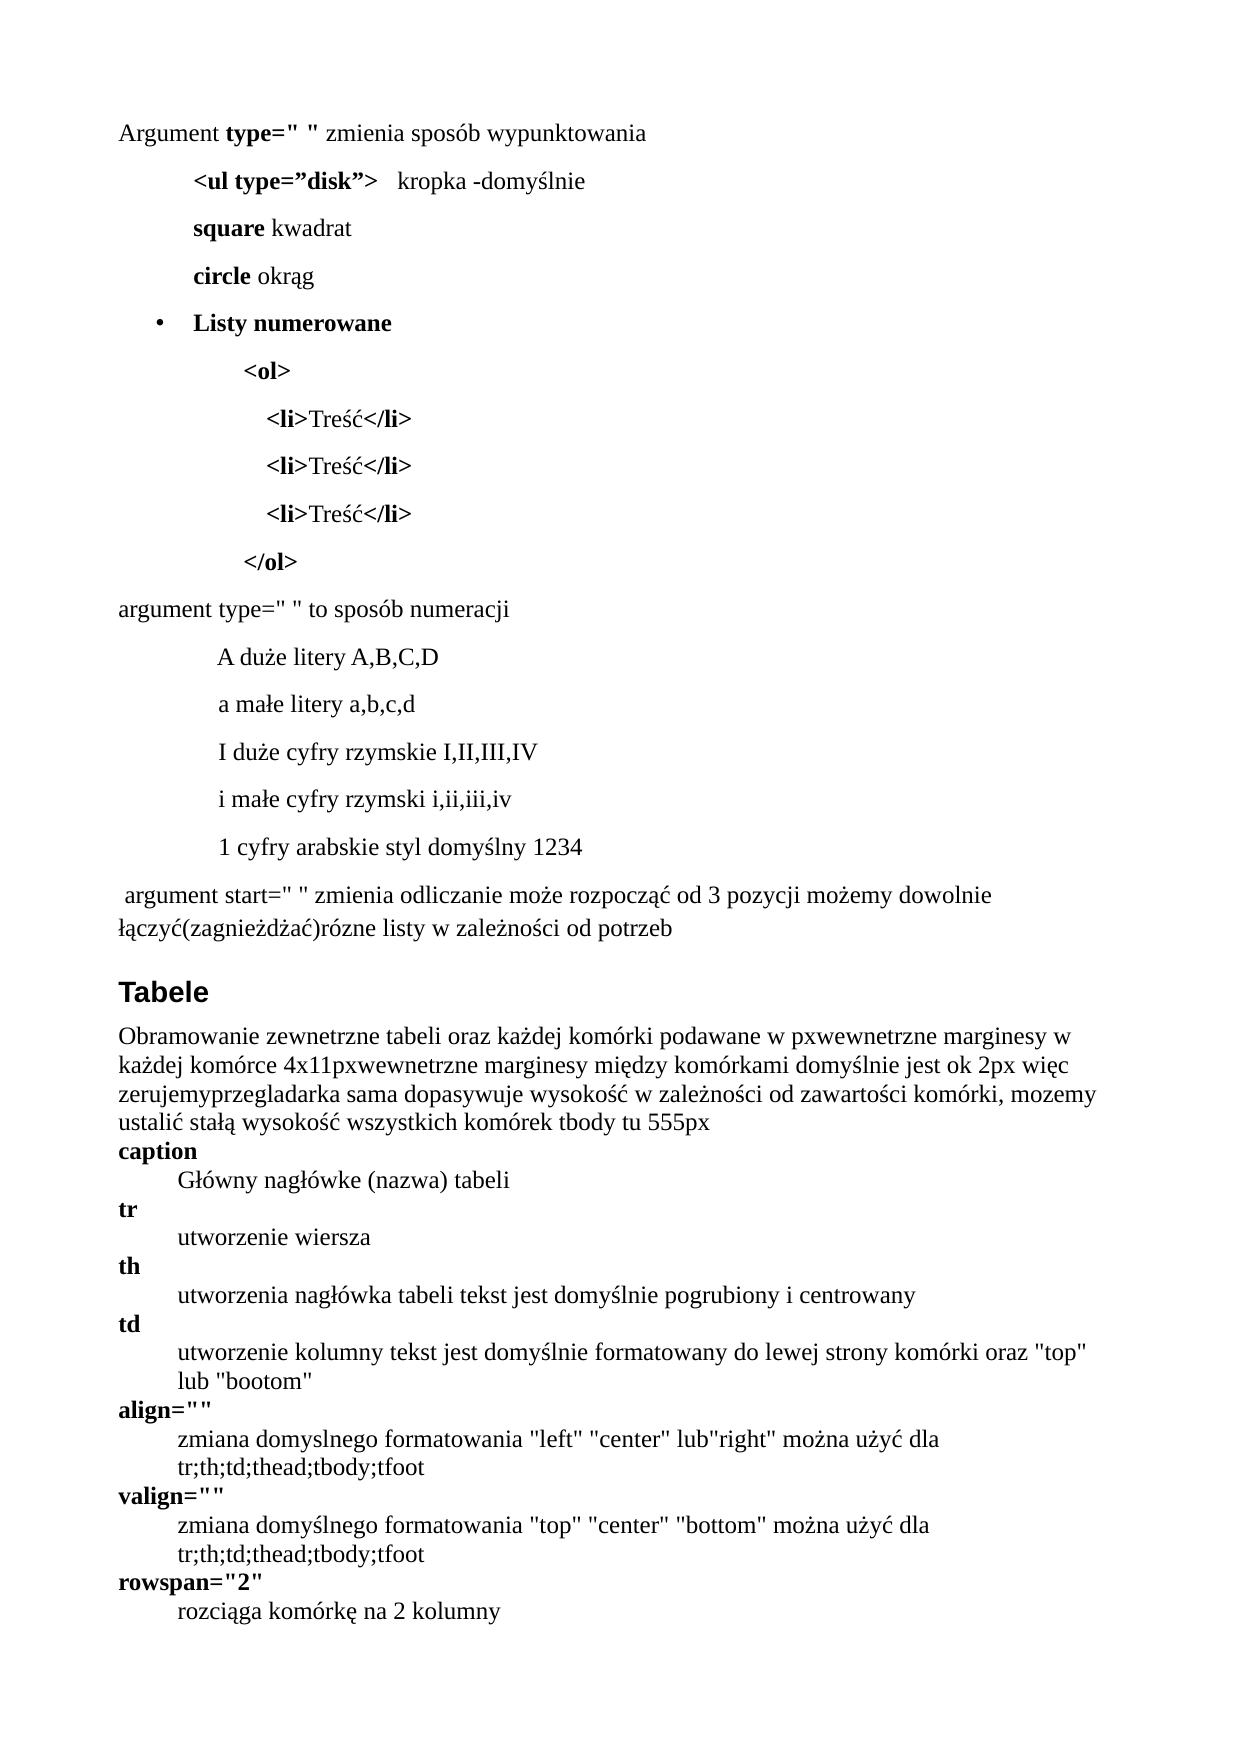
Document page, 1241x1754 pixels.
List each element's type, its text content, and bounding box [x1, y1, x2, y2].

text circle okrąg [118, 261, 1122, 290]
text <li>Treść</li> [118, 451, 1122, 480]
list rozciąga komórkę na 2 kolumny [177, 1596, 1122, 1625]
text A duże litery A,B,C,D [118, 642, 1122, 671]
text <li>Treść</li> [118, 499, 1122, 528]
subtitle rowspan="2" [118, 1567, 1122, 1596]
text </ol> [118, 547, 1122, 575]
list utworzenie wiersza [177, 1222, 1122, 1251]
text I duże cyfry rzymskie I,II,III,IV [118, 737, 1122, 766]
subtitle caption [118, 1136, 1122, 1165]
text 1 cyfry arabskie styl domyślny 1234 [118, 832, 1122, 861]
text i małe cyfry rzymski i,ii,iii,iv [118, 784, 1122, 813]
subtitle valign="" [118, 1481, 1122, 1510]
subtitle td [118, 1309, 1122, 1337]
subtitle Tabele [118, 975, 1122, 1009]
subtitle tr [118, 1194, 1122, 1222]
text a małe litery a,b,c,d [118, 689, 1122, 718]
list utworzenie kolumny tekst jest domyślnie formatowany do lewej strony komórki oraz "top" lub "bootom" [177, 1337, 1122, 1395]
list Główny nagłówke (nazwa) tabeli [177, 1165, 1122, 1194]
text <ol> [118, 356, 1122, 385]
list Listy numerowane [156, 308, 1122, 337]
subtitle th [118, 1251, 1122, 1280]
text Argument type=" " zmienia sposób wypunktowania [118, 118, 1122, 147]
list utworzenia nagłówka tabeli tekst jest domyślnie pogrubiony i centrowany [177, 1280, 1122, 1309]
text <ul type=”disk”> kropka -domyślnie [118, 166, 1122, 194]
subtitle align="" [118, 1395, 1122, 1424]
list zmiana domyślnego formatowania "top" "center" "bottom" można użyć dla tr;th;td;thead;tbody;tfoot [177, 1510, 1122, 1567]
list zmiana domyslnego formatowania "left" "center" lub"right" można użyć dla tr;th;td;thead;tbody;tfoot [177, 1424, 1122, 1481]
text Obramowanie zewnetrzne tabeli oraz każdej komórki podawane w pxwewnetrzne marginesy w każdej komórce 4x11pxwewnetrzne marginesy między komórkami domyślnie jest ok 2px więc zerujemyprzegladarka sama dopasywuje wysokość w zależności od zawartości komórki, mozemy ustalić stałą wysokość wszystkich komórek tbody tu 555px [118, 1021, 1122, 1136]
text <li>Treść</li> [118, 404, 1122, 432]
text square kwadrat [118, 213, 1122, 242]
text argument type=" " to sposób numeracji [118, 594, 1122, 623]
text argument start=" " zmienia odliczanie może rozpocząć od 3 pozycji możemy dowolnie łączyć(zagnieżdżać)rózne listy w zależności od potrzeb [118, 880, 1122, 942]
